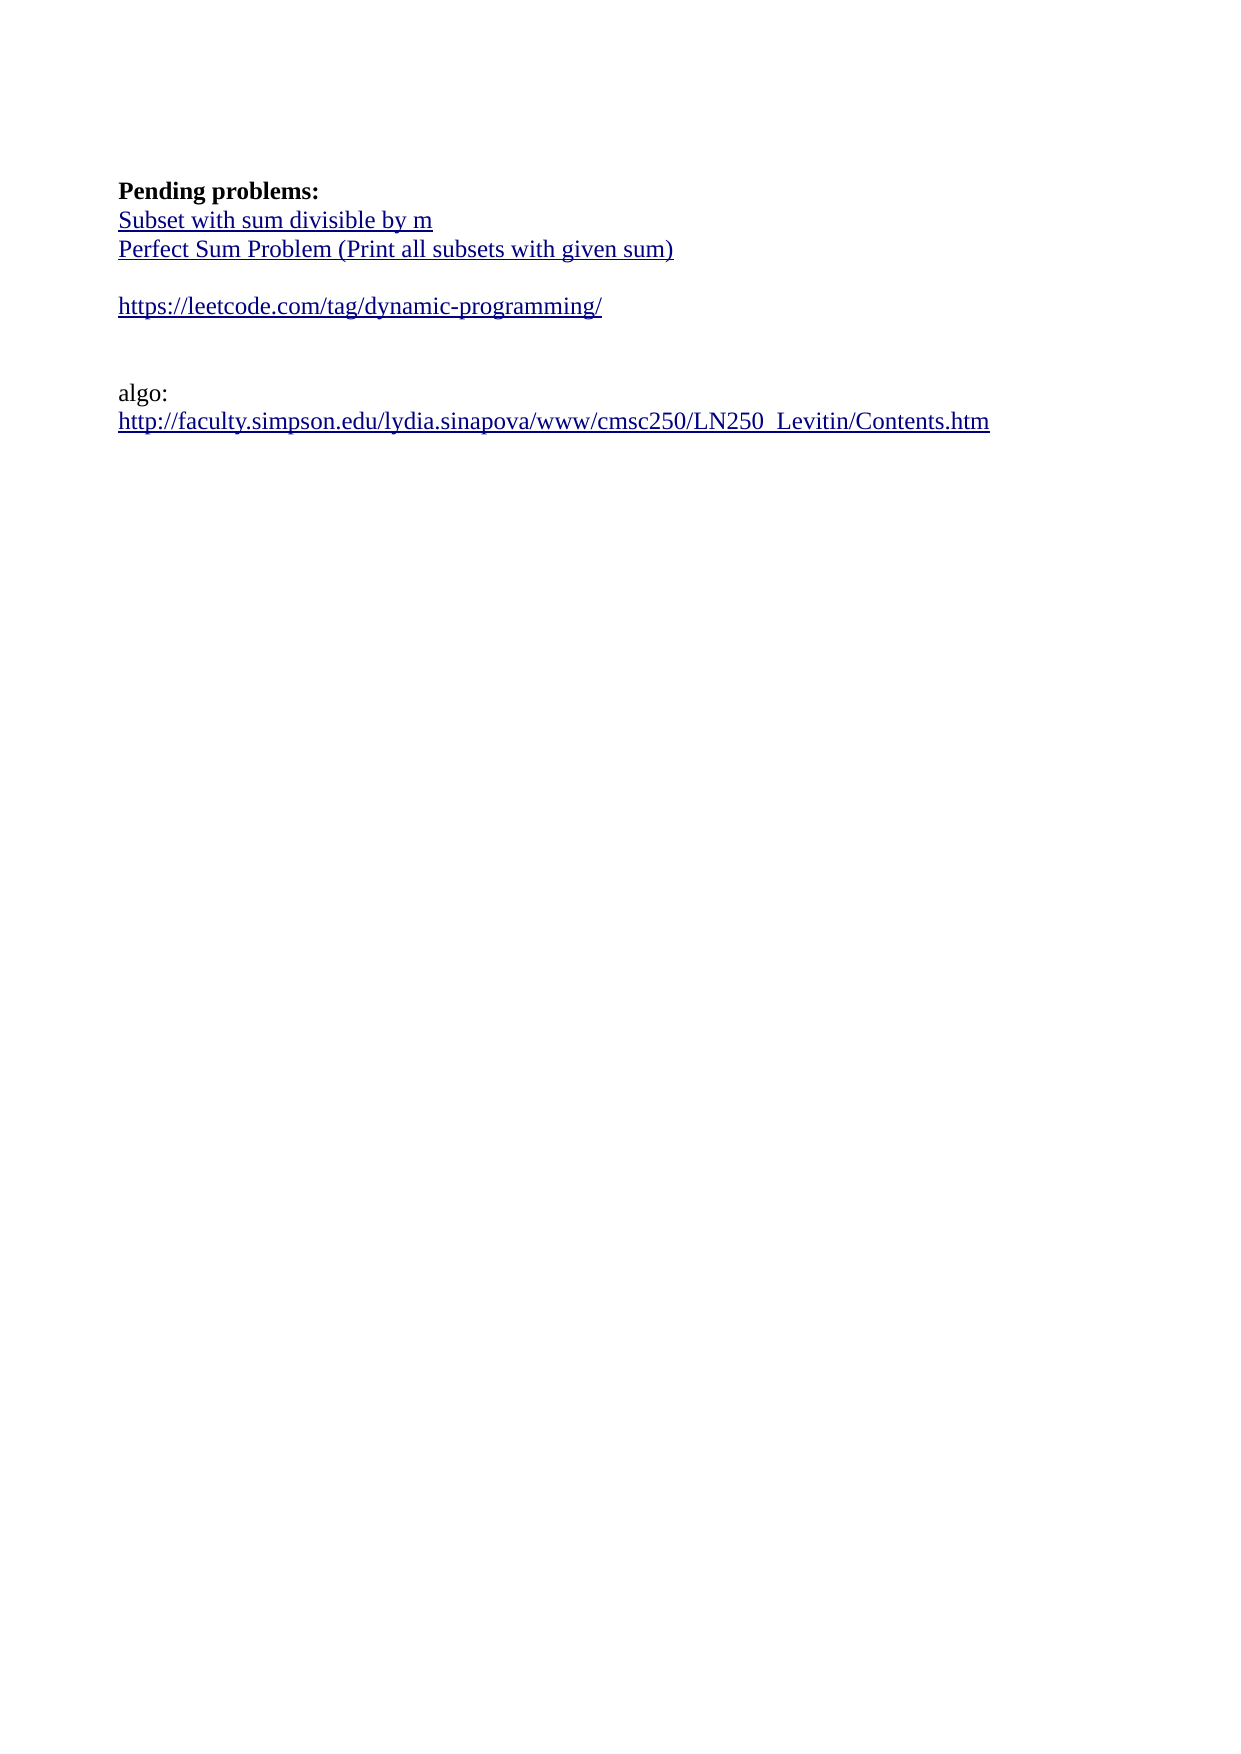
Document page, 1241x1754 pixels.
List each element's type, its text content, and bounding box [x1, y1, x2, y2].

text algo: [118, 378, 1122, 406]
text http://faculty.simpson.edu/lydia.sinapova/www/cmsc250/LN250_Levitin/Contents.htm [118, 406, 1122, 435]
text https://leetcode.com/tag/dynamic-programming/ [118, 291, 1122, 320]
text Subset with sum divisible by m [118, 205, 1122, 234]
text Pending problems: [118, 176, 1122, 205]
text Perfect Sum Problem (Print all subsets with given sum) [118, 234, 1122, 263]
